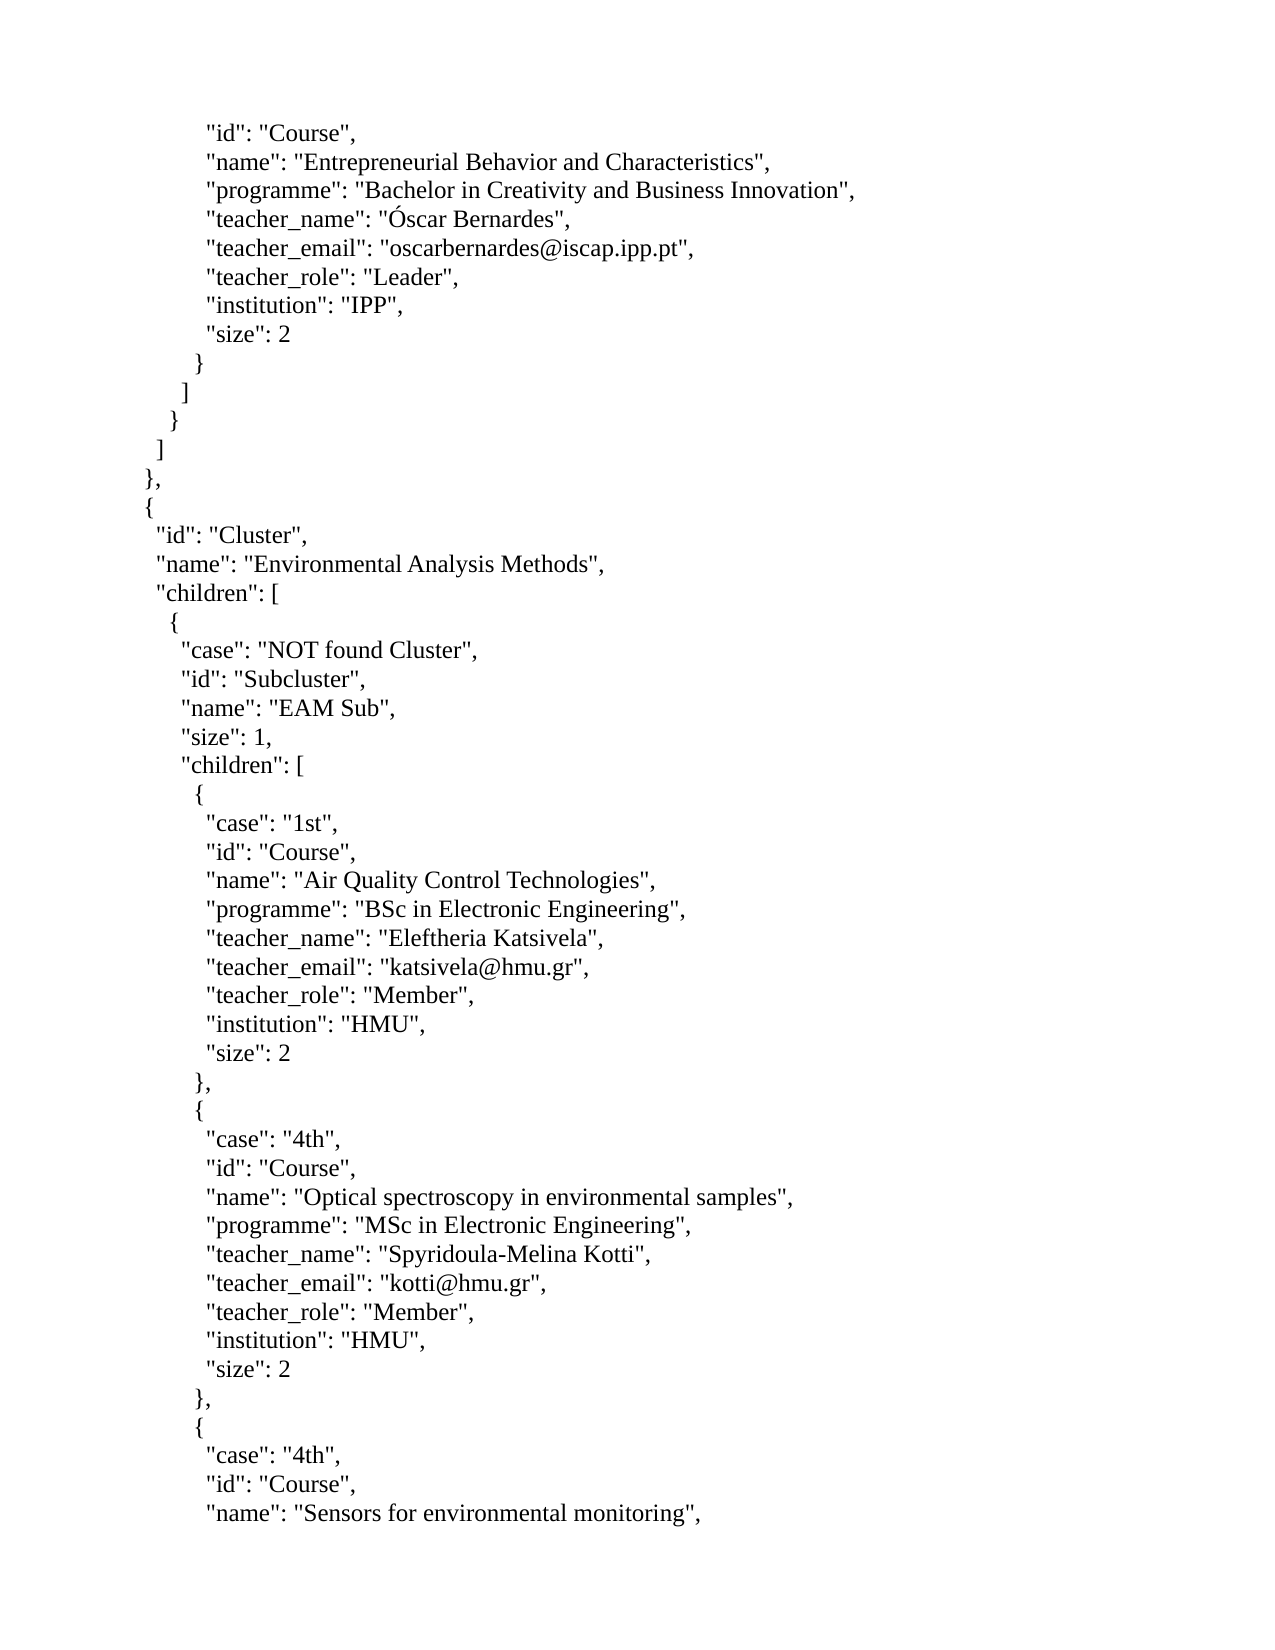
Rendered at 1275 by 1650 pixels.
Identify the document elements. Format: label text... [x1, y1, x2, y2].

text "id": "Course", [118, 1469, 1157, 1498]
text } [118, 406, 1157, 434]
text "children": [ [118, 578, 1157, 607]
text { [118, 779, 1157, 808]
text "case": "NOT found Cluster", [118, 636, 1157, 664]
text "name": "Entrepreneurial Behavior and Characteristics", [118, 147, 1157, 176]
text "programme": "Bachelor in Creativity and Business Innovation", [118, 176, 1157, 204]
text "institution": "HMU", [118, 1326, 1157, 1354]
text ] [118, 434, 1157, 463]
text "name": "Sensors for environmental monitoring", [118, 1498, 1157, 1527]
text "size": 2 [118, 1354, 1157, 1383]
text "size": 2 [118, 319, 1157, 348]
text { [118, 1412, 1157, 1441]
text "id": "Cluster", [118, 521, 1157, 549]
text "children": [ [118, 751, 1157, 779]
text "id": "Course", [118, 837, 1157, 866]
text "teacher_name": "Spyridoula-Melina Kotti", [118, 1239, 1157, 1268]
text }, [118, 1383, 1157, 1412]
text "programme": "MSc in Electronic Engineering", [118, 1211, 1157, 1239]
text "name": "Optical spectroscopy in environmental samples", [118, 1182, 1157, 1211]
text "programme": "BSc in Electronic Engineering", [118, 894, 1157, 923]
text "teacher_role": "Leader", [118, 262, 1157, 291]
text }, [118, 463, 1157, 492]
text "name": "EAM Sub", [118, 693, 1157, 722]
text "name": "Environmental Analysis Methods", [118, 549, 1157, 578]
text "case": "4th", [118, 1441, 1157, 1469]
text "teacher_email": "oscarbernardes@iscap.ipp.pt", [118, 233, 1157, 262]
text ] [118, 377, 1157, 406]
text "id": "Course", [118, 1153, 1157, 1182]
text "teacher_role": "Member", [118, 981, 1157, 1009]
text "teacher_name": "Óscar Bernardes", [118, 204, 1157, 233]
text "case": "4th", [118, 1124, 1157, 1153]
text "name": "Air Quality Control Technologies", [118, 866, 1157, 894]
text { [118, 607, 1157, 636]
text "teacher_name": "Eleftheria Katsivela", [118, 923, 1157, 952]
text "size": 2 [118, 1038, 1157, 1067]
text "teacher_email": "katsivela@hmu.gr", [118, 952, 1157, 981]
text "institution": "IPP", [118, 291, 1157, 319]
text "id": "Course", [118, 118, 1157, 147]
text }, [118, 1067, 1157, 1096]
text "teacher_role": "Member", [118, 1297, 1157, 1326]
text "institution": "HMU", [118, 1009, 1157, 1038]
text { [118, 1096, 1157, 1124]
text "id": "Subcluster", [118, 664, 1157, 693]
text "teacher_email": "kotti@hmu.gr", [118, 1268, 1157, 1297]
text { [118, 492, 1157, 521]
text } [118, 348, 1157, 377]
text "case": "1st", [118, 808, 1157, 837]
text "size": 1, [118, 722, 1157, 751]
